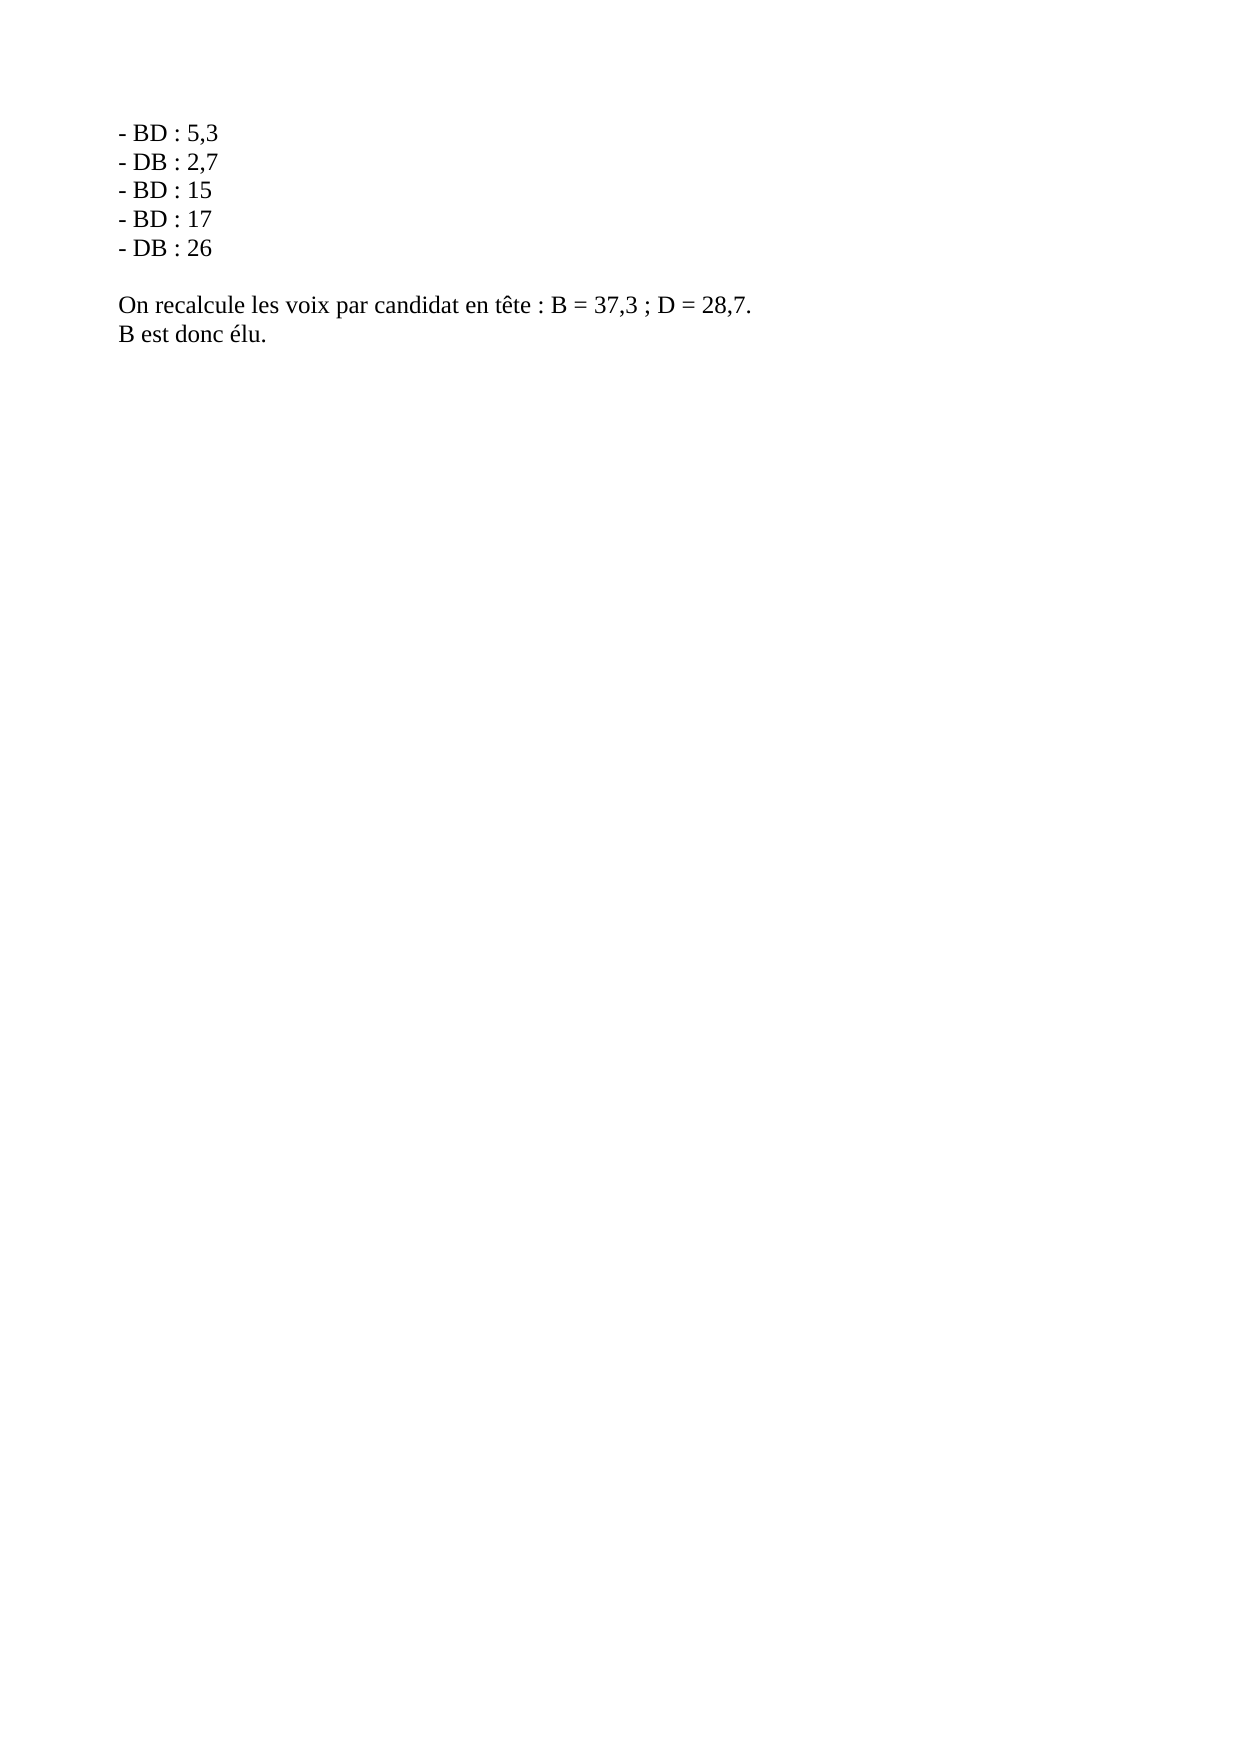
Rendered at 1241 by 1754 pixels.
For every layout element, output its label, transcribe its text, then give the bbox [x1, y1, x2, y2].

text - BD : 17 [118, 204, 1122, 233]
text - DB : 2,7 [118, 147, 1122, 176]
text - DB : 26 [118, 233, 1122, 262]
text - BD : 15 [118, 176, 1122, 204]
text - BD : 5,3 [118, 118, 1122, 147]
text B est donc élu. [118, 319, 1122, 348]
text On recalcule les voix par candidat en tête : B = 37,3 ; D = 28,7. [118, 291, 1122, 319]
